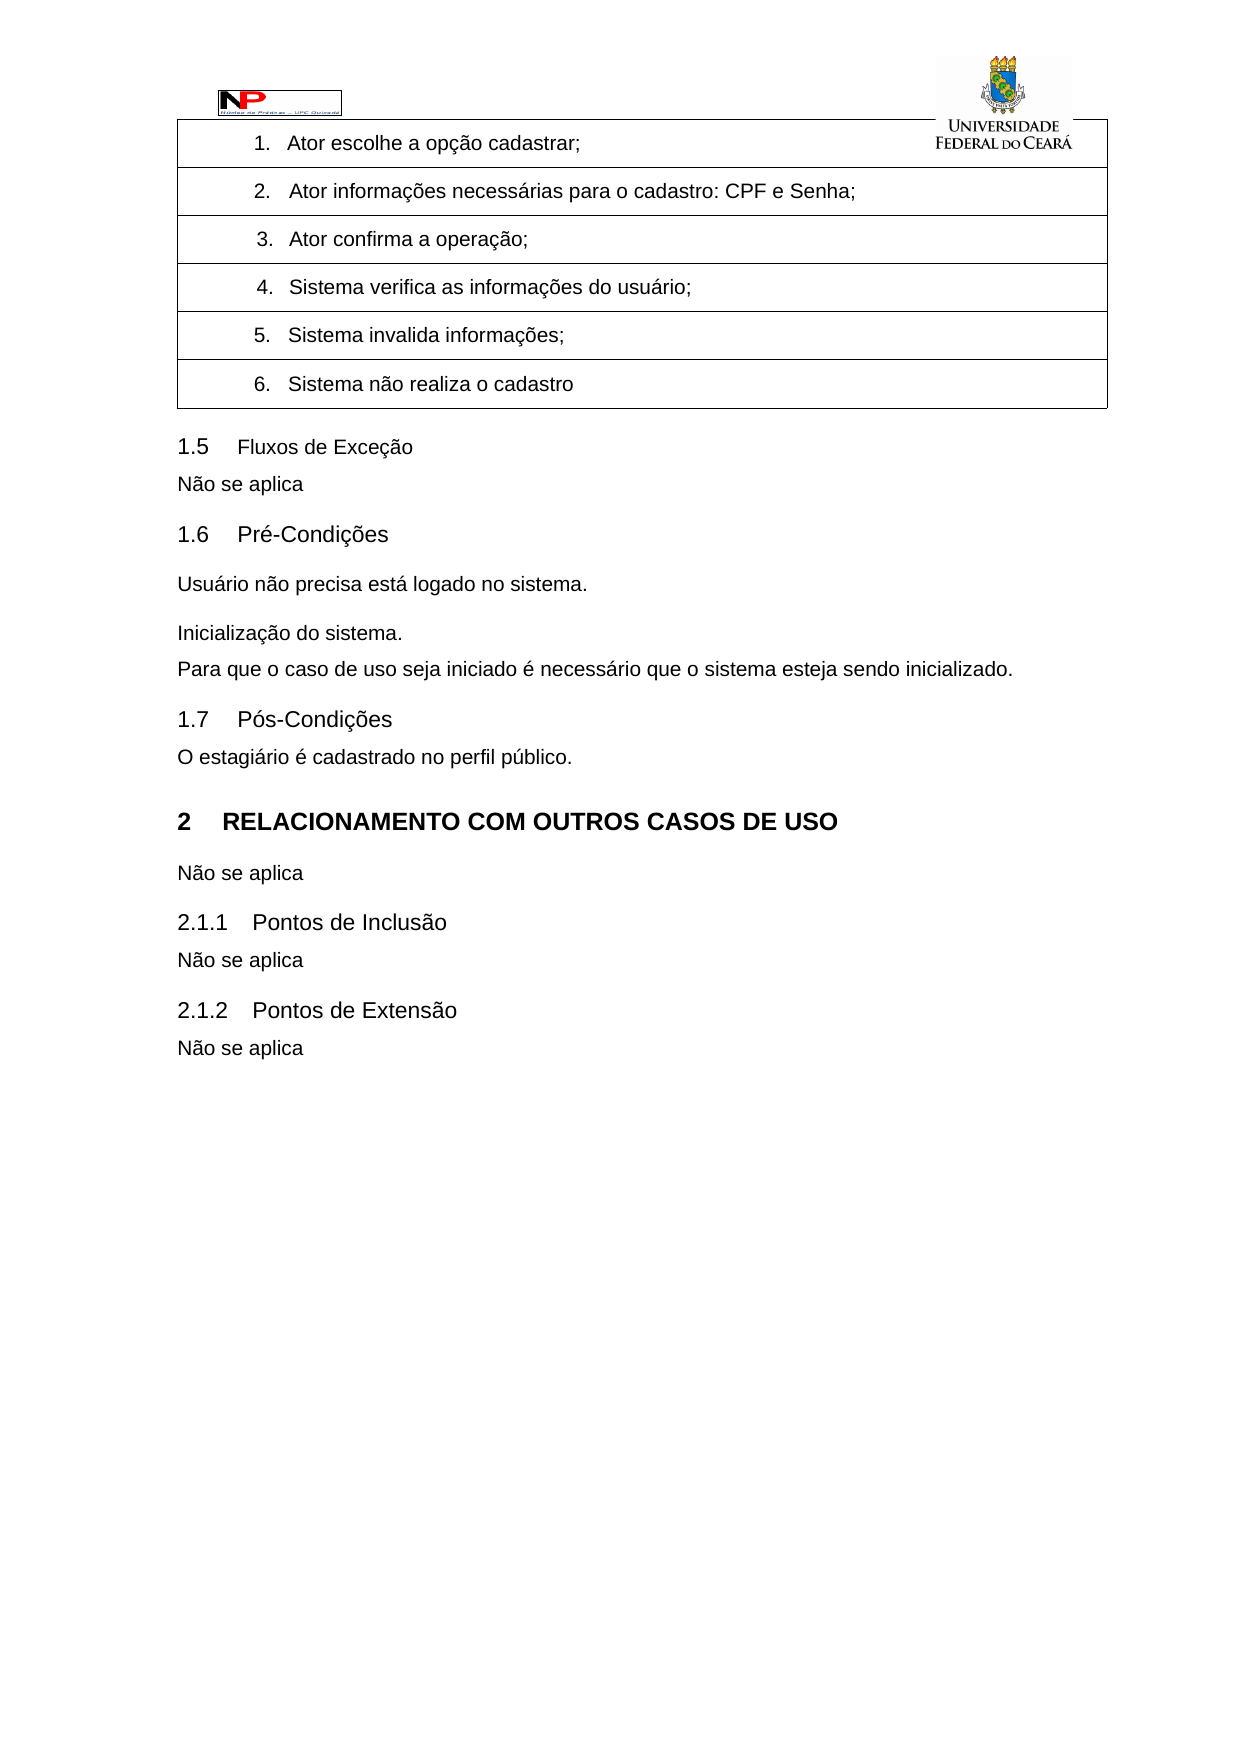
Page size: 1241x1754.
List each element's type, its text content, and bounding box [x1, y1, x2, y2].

subtitle Pós-Condições [177, 706, 1104, 733]
list Não se aplica [177, 1036, 1104, 1060]
subtitle Inicialização do sistema. [177, 621, 1104, 645]
table_cell Ator informações necessárias para o cadastro: CPF e Senha; [178, 168, 1107, 215]
table_header Sistema não realiza o cadastro [178, 360, 1107, 407]
table_cell Sistema verifica as informações do usuário; [178, 264, 1107, 311]
text O estagiário é cadastrado no perfil público. [177, 745, 1104, 769]
text Para que o caso de uso seja iniciado é necessário que o sistema esteja sendo inicializado. [177, 657, 1104, 681]
subtitle Usuário não precisa está logado no sistema. [177, 572, 1104, 596]
list Não se aplica [177, 948, 1104, 972]
subtitle Pontos de Inclusão [177, 909, 1104, 936]
picture [219, 91, 341, 115]
list Não se aplica [177, 860, 1104, 884]
text Não se aplica [177, 472, 1104, 496]
table_cell Sistema invalida informações; [178, 312, 1107, 359]
table_cell Ator confirma a operação; [178, 216, 1107, 263]
subtitle Relacionamento com Outros Casos de Uso [177, 807, 1104, 835]
subtitle Pontos de Extensão [177, 997, 1104, 1023]
table_header Ator escolhe a opção cadastrar; [178, 120, 1107, 167]
subtitle Pré-Condições [177, 521, 1104, 547]
subtitle Fluxos de Exceção [177, 433, 1104, 459]
picture [935, 56, 1074, 151]
